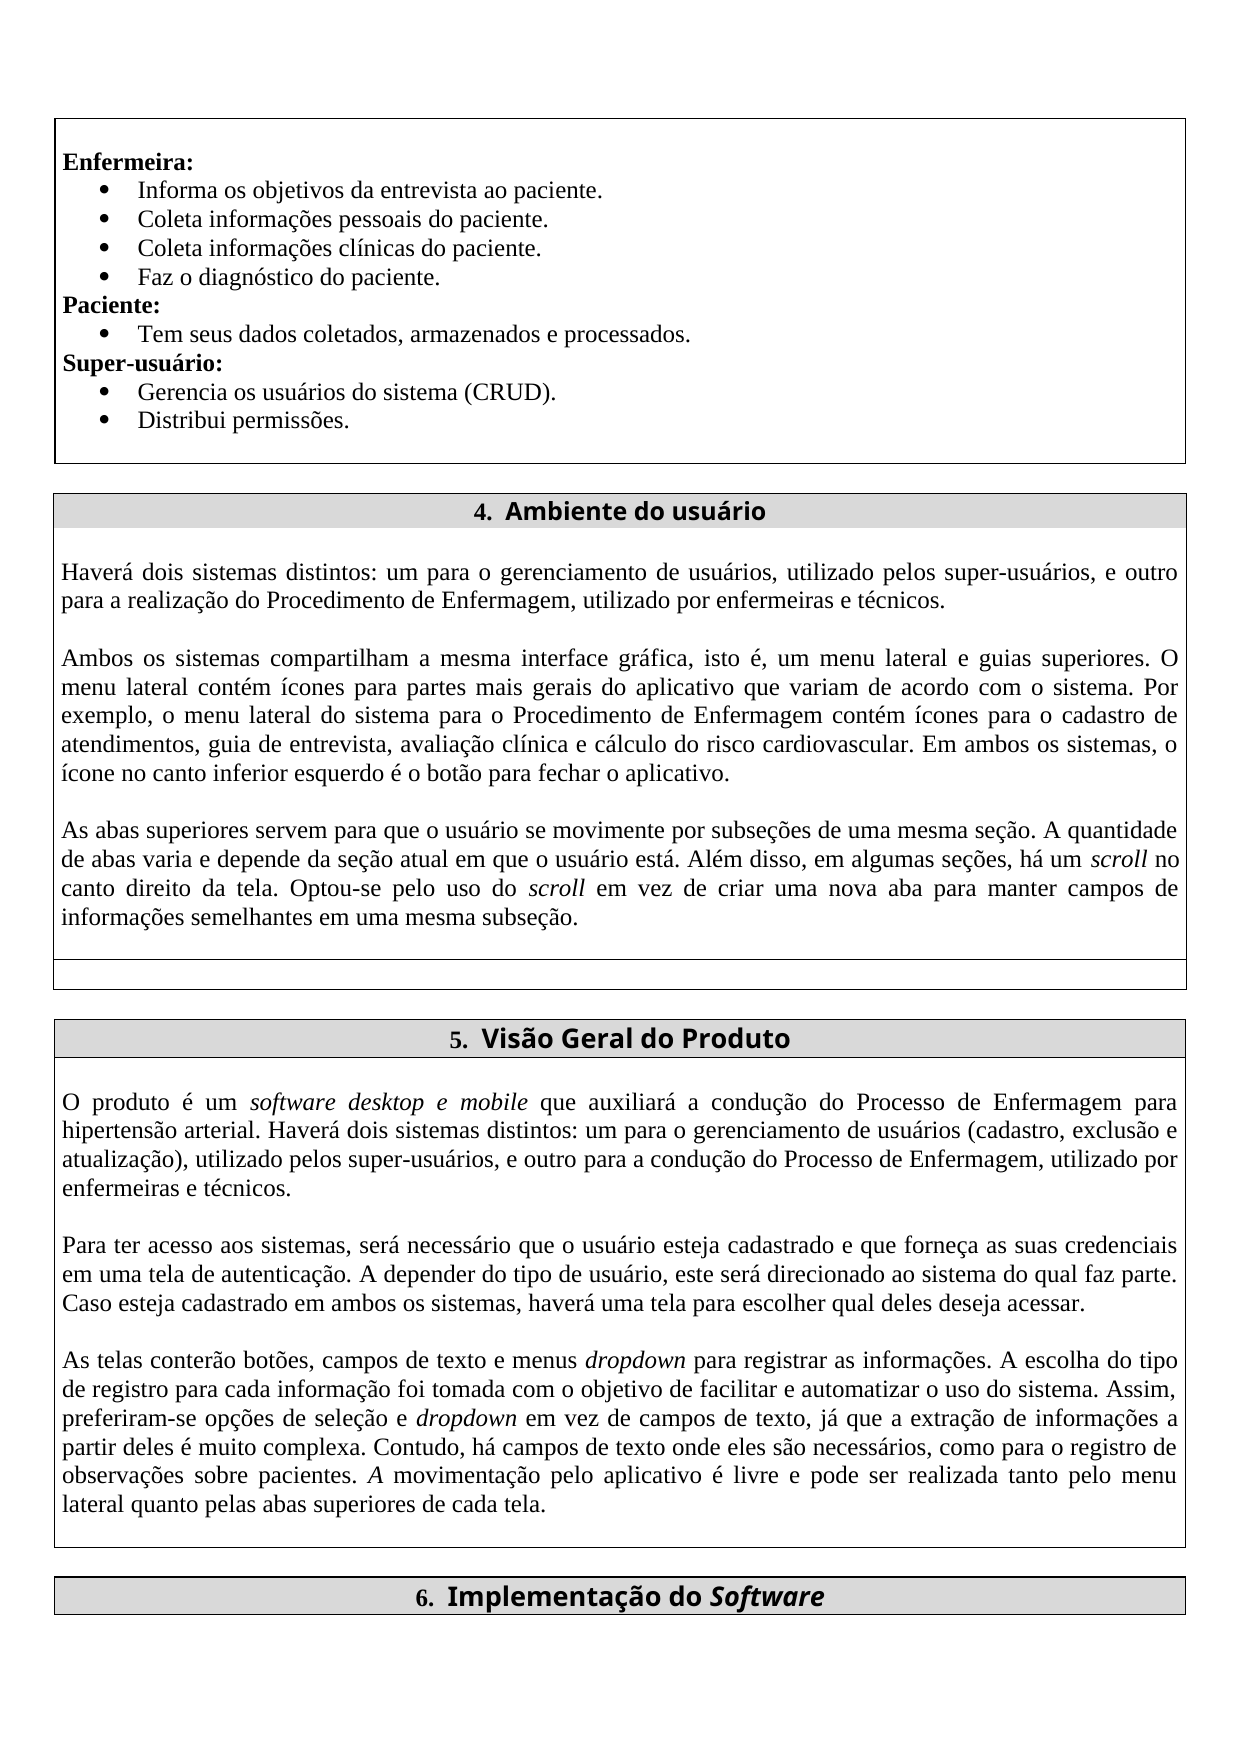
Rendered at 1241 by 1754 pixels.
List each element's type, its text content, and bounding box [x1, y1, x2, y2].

table_header 4. Ambiente do usuário [54, 494, 1186, 528]
table_cell O produto é um software desktop e mobile que auxiliará a condução do Processo de Enfermagem para hipertensão arterial. Haverá dois sistemas distintos: um para o gerenciamento de usuários (cadastro, exclusão e atualização), utilizado pelos super-usuários, e outro para a condução do Processo de Enfermagem, utilizado por enfermeiras e técnicos. Para ter acesso aos sistemas, será necessário que o usuário esteja cadastrado e que forneça as suas credenciais em uma tela de autenticação. A depender do tipo de usuário, este será direcionado ao sistema do qual faz parte. Caso esteja cadastrado em ambos os sistemas, haverá uma tela para escolher qual deles deseja acessar. As telas conterão botões, campos de texto e menus dropdown para registrar as informações. A escolha do tipo de registro para cada informação foi tomada com o objetivo de facilitar e automatizar o uso do sistema. Assim, preferiram-se opções de seleção e dropdown em vez de campos de texto, já que a extração de informações a partir deles é muito complexa. Contudo, há campos de texto onde eles são necessários, como para o registro de observações sobre pacientes. A movimentação pelo aplicativo é livre e pode ser realizada tanto pelo menu lateral quanto pelas abas superiores de cada tela. [55, 1058, 1185, 1547]
table_cell [54, 960, 1186, 989]
table_cell [55, 1548, 1186, 1576]
table_cell Haverá dois sistemas distintos: um para o gerenciamento de usuários, utilizado pelos super-usuários, e outro para a realização do Procedimento de Enfermagem, utilizado por enfermeiras e técnicos. Ambos os sistemas compartilham a mesma interface gráfica, isto é, um menu lateral e guias superiores. O menu lateral contém ícones para partes mais gerais do aplicativo que variam de acordo com o sistema. Por exemplo, o menu lateral do sistema para o Procedimento de Enfermagem contém ícones para o cadastro de atendimentos, guia de entrevista, avaliação clínica e cálculo do risco cardiovascular. Em ambos os sistemas, o ícone no canto inferior esquerdo é o botão para fechar o aplicativo. As abas superiores servem para que o usuário se movimente por subseções de uma mesma seção. A quantidade de abas varia e depende da seção atual em que o usuário está. Além disso, em algumas seções, há um scroll no canto direito da tela. Optou-se pelo uso do scroll em vez de criar uma nova aba para manter campos de informações semelhantes em uma mesma subseção. [54, 528, 1186, 959]
table_cell 6. Implementação do Software [55, 1578, 1185, 1614]
table_header 5. Visão Geral do Produto [55, 1020, 1185, 1057]
table_cell Enfermeira: Informa os objetivos da entrevista ao paciente. Coleta informações pessoais do paciente. Coleta informações clínicas do paciente. Faz o diagnóstico do paciente. Paciente: Tem seus dados coletados, armazenados e processados. Super-usuário: Gerencia os usuários do sistema (CRUD). Distribui permissões. [56, 119, 1185, 463]
